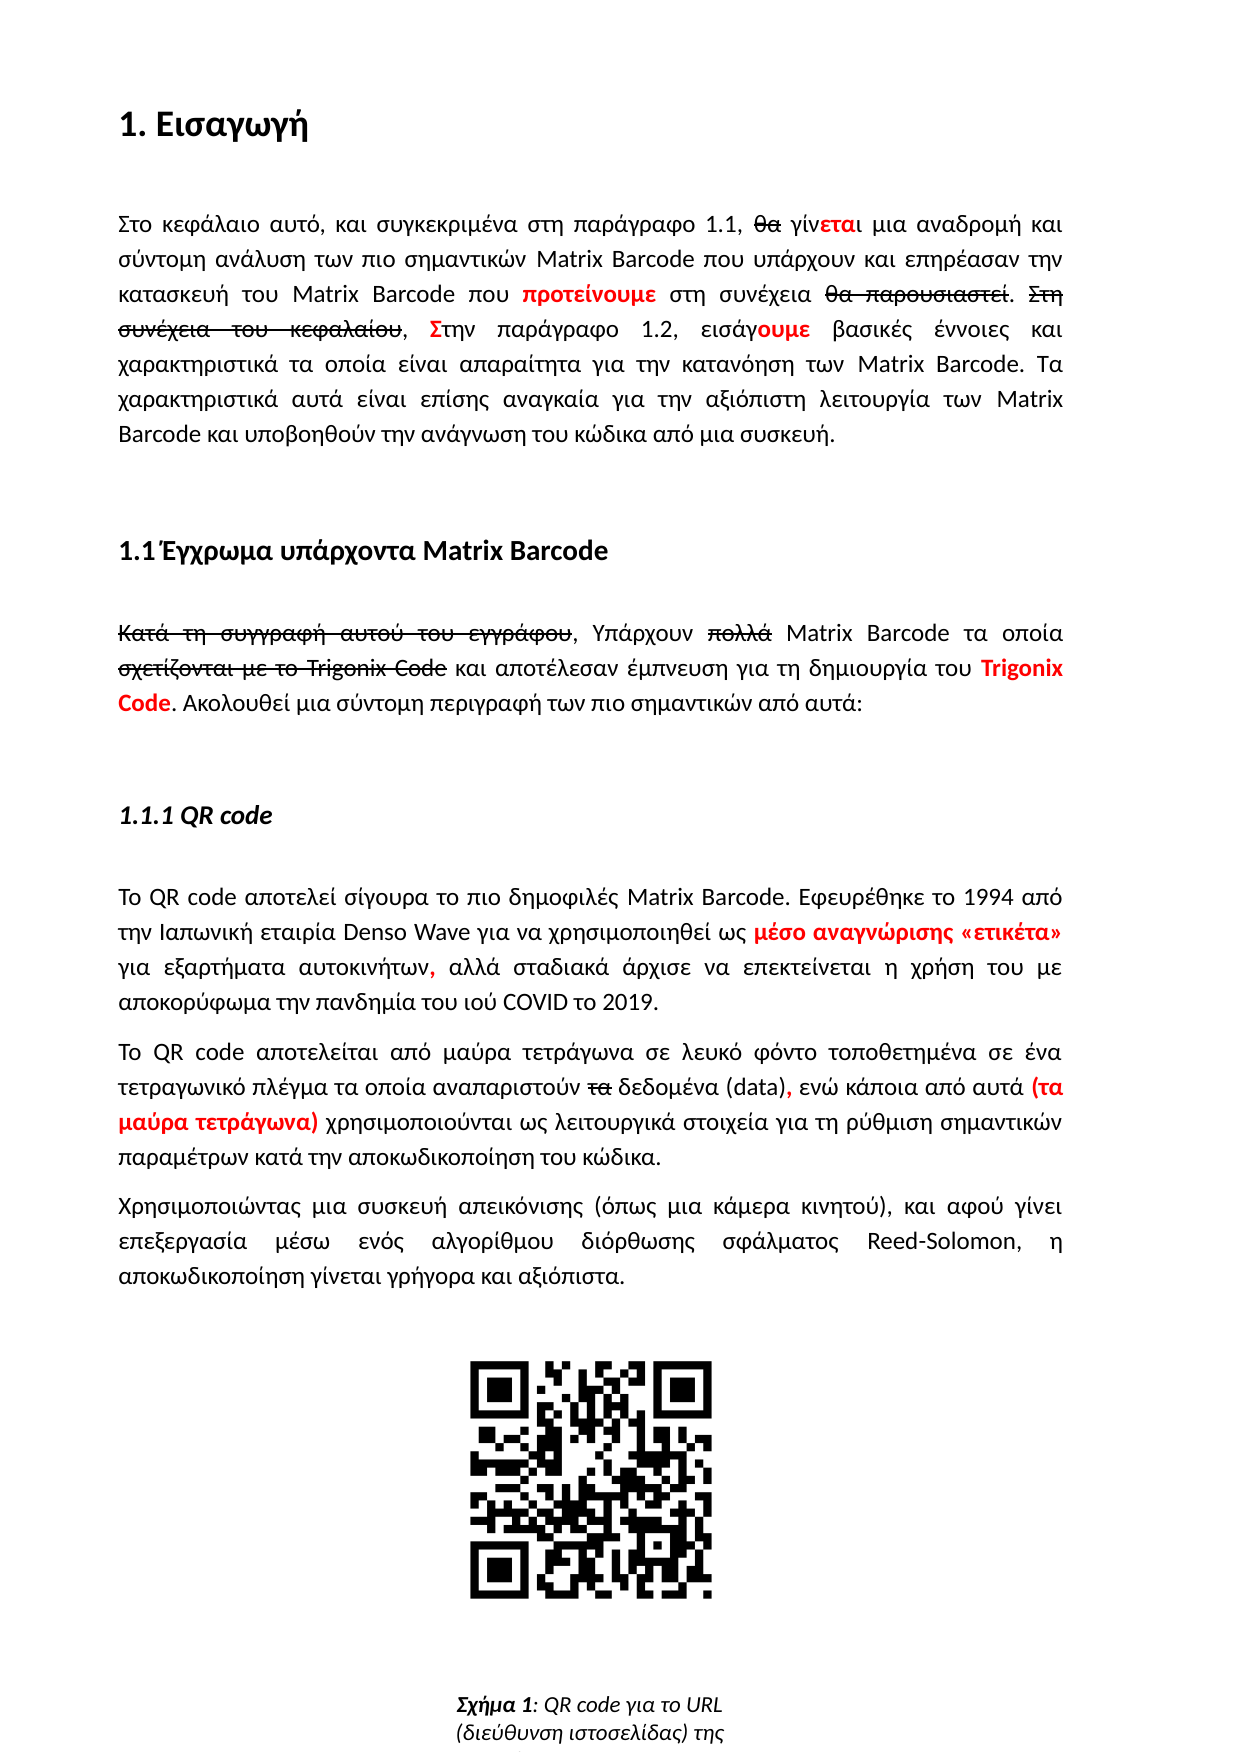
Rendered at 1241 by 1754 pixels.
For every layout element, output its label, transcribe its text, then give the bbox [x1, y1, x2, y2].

text Το QR code αποτελεί σίγουρα το πιο δημοφιλές Matrix Barcode. Εφευρέθηκε το 1994 από την Ιαπωνική εταιρία Denso Wave για να χρησιμοποιηθεί ως μέσο αναγνώρισης «ετικέτα» για εξαρτήματα αυτοκινήτων, αλλά σταδιακά άρχισε να επεκτείνεται η χρήση του με αποκορύφωμα την πανδημία του ιού COVID το 2019. [118, 881, 1063, 1017]
text Κατά τη συγγραφή αυτού του εγγράφου, Υπάρχουν πολλά Matrix Barcode τα οποία σχετίζονται με το Trigonix Code και αποτέλεσαν έμπνευση για τη δημιουργία του Trigonix Code. Ακολουθεί μια σύντομη περιγραφή των πιο σημαντικών από αυτά: [118, 617, 1063, 717]
text Στο κεφάλαιο αυτό, και συγκεκριμένα στη παράγραφο 1.1, θα γίνεται μια αναδρομή και σύντομη ανάλυση των πιο σημαντικών Matrix Barcode που υπάρχουν και επηρέασαν την κατασκευή του Matrix Barcode που προτείνουμε στη συνέχεια θα παρουσιαστεί. Στη συνέχεια του κεφαλαίου, Στην παράγραφο 1.2, εισάγουμε βασικές έννοιες και χαρακτηριστικά τα οποία είναι απαραίτητα για την κατανόηση των Matrix Barcode. Τα χαρακτηριστικά αυτά είναι επίσης αναγκαία για την αξιόπιστη λειτουργία των Matrix Barcode και υποβοηθούν την ανάγνωση του κώδικα από μια συσκευή. [118, 208, 1063, 448]
subtitle 1.1.1 QR code [118, 798, 1063, 832]
text Χρησιμοποιώντας μια συσκευή απεικόνισης (όπως μια κάμερα κινητού), και αφού γίνει επεξεργασία μέσω ενός αλγορίθμου διόρθωσης σφάλματος Reed-Solomon, η αποκωδικοποίηση γίνεται γρήγορα και αξιόπιστα. [118, 1190, 1063, 1291]
subtitle 1. Εισαγωγή [118, 100, 1063, 146]
text Σχήμα 1: QR code για το URL (διεύθυνση ιστοσελίδας) της αγγλόφωνης Wikipedia σε έκδοση κινητού [436, 1690, 745, 1751]
picture [459, 1352, 722, 1613]
subtitle 1.1 Έγχρωμα υπάρχοντα Matrix Barcode [118, 532, 1063, 567]
text Το QR code αποτελείται από μαύρα τετράγωνα σε λευκό φόντο τοποθετημένα σε ένα τετραγωνικό πλέγμα τα οποία αναπαριστούν τα δεδομένα (data), ενώ κάποια από αυτά (τα μαύρα τετράγωνα) χρησιμοποιούνται ως λειτουργικά στοιχεία για τη ρύθμιση σημαντικών παραμέτρων κατά την αποκωδικοποίηση του κώδικα. [118, 1036, 1063, 1171]
